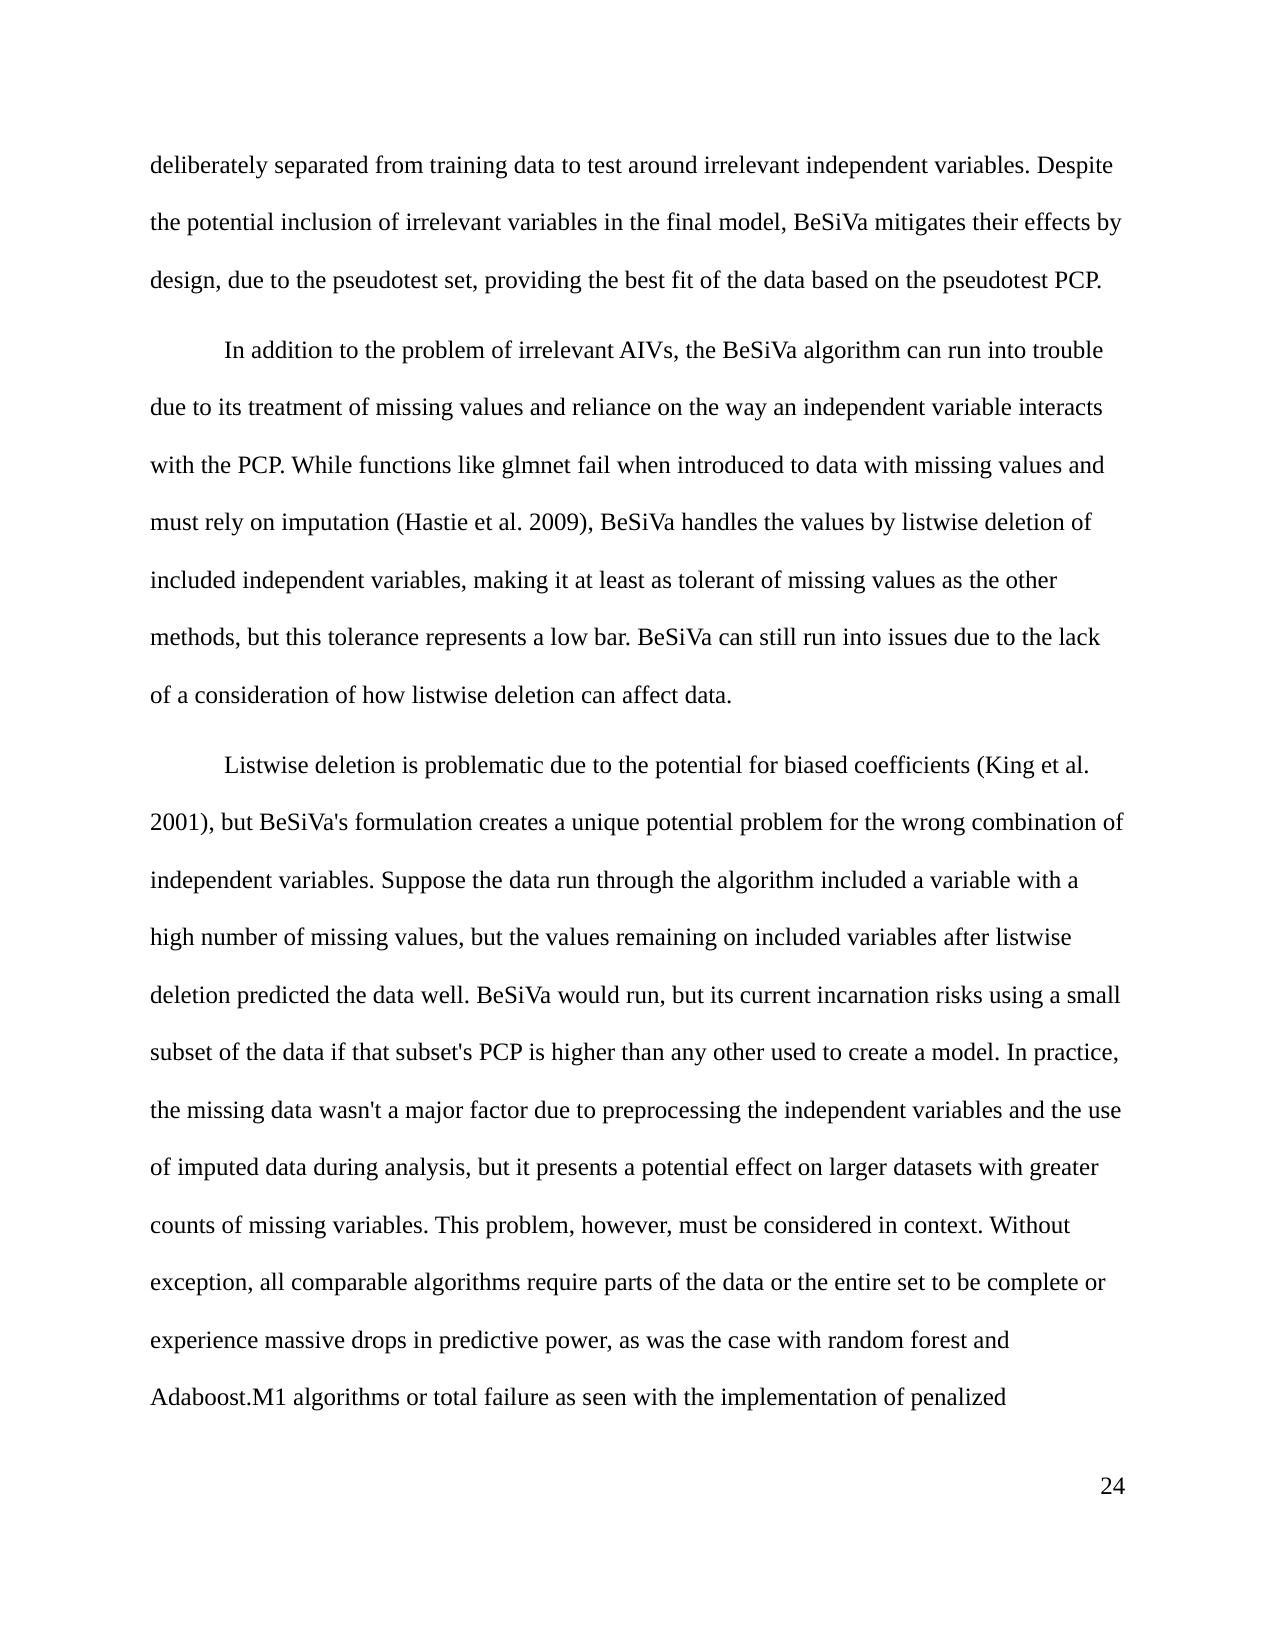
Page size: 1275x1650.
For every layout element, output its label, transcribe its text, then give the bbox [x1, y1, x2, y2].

text Listwise deletion is problematic due to the potential for biased coefficients (King et al. 2001), but BeSiVa's formulation creates a unique potential problem for the wrong combination of independent variables. Suppose the data run through the algorithm included a variable with a high number of missing values, but the values remaining on included variables after listwise deletion predicted the data well. BeSiVa would run, but its current incarnation risks using a small subset of the data if that subset's PCP is higher than any other used to create a model. In practice, the missing data wasn't a major factor due to preprocessing the independent variables and the use of imputed data during analysis, but it presents a potential effect on larger datasets with greater counts of missing variables. This problem, however, must be considered in context. Without exception, all comparable algorithms require parts of the data or the entire set to be complete or experience massive drops in predictive power, as was the case with random forest and Adaboost.M1 algorithms or total failure as seen with the implementation of penalized [150, 750, 1125, 1411]
text In addition to the problem of irrelevant AIVs, the BeSiVa algorithm can run into trouble due to its treatment of missing values and reliance on the way an independent variable interacts with the PCP. While functions like glmnet fail when introduced to data with missing values and must rely on imputation (Hastie et al. 2009), BeSiVa handles the values by listwise deletion of included independent variables, making it at least as tolerant of missing values as the other methods, but this tolerance represents a low bar. BeSiVa can still run into issues due to the lack of a consideration of how listwise deletion can affect data. [150, 335, 1125, 709]
text deliberately separated from training data to test around irrelevant independent variables. Despite the potential inclusion of irrelevant variables in the final model, BeSiVa mitigates their effects by design, due to the pseudotest set, providing the best fit of the data based on the pseudotest PCP. [150, 150, 1125, 294]
